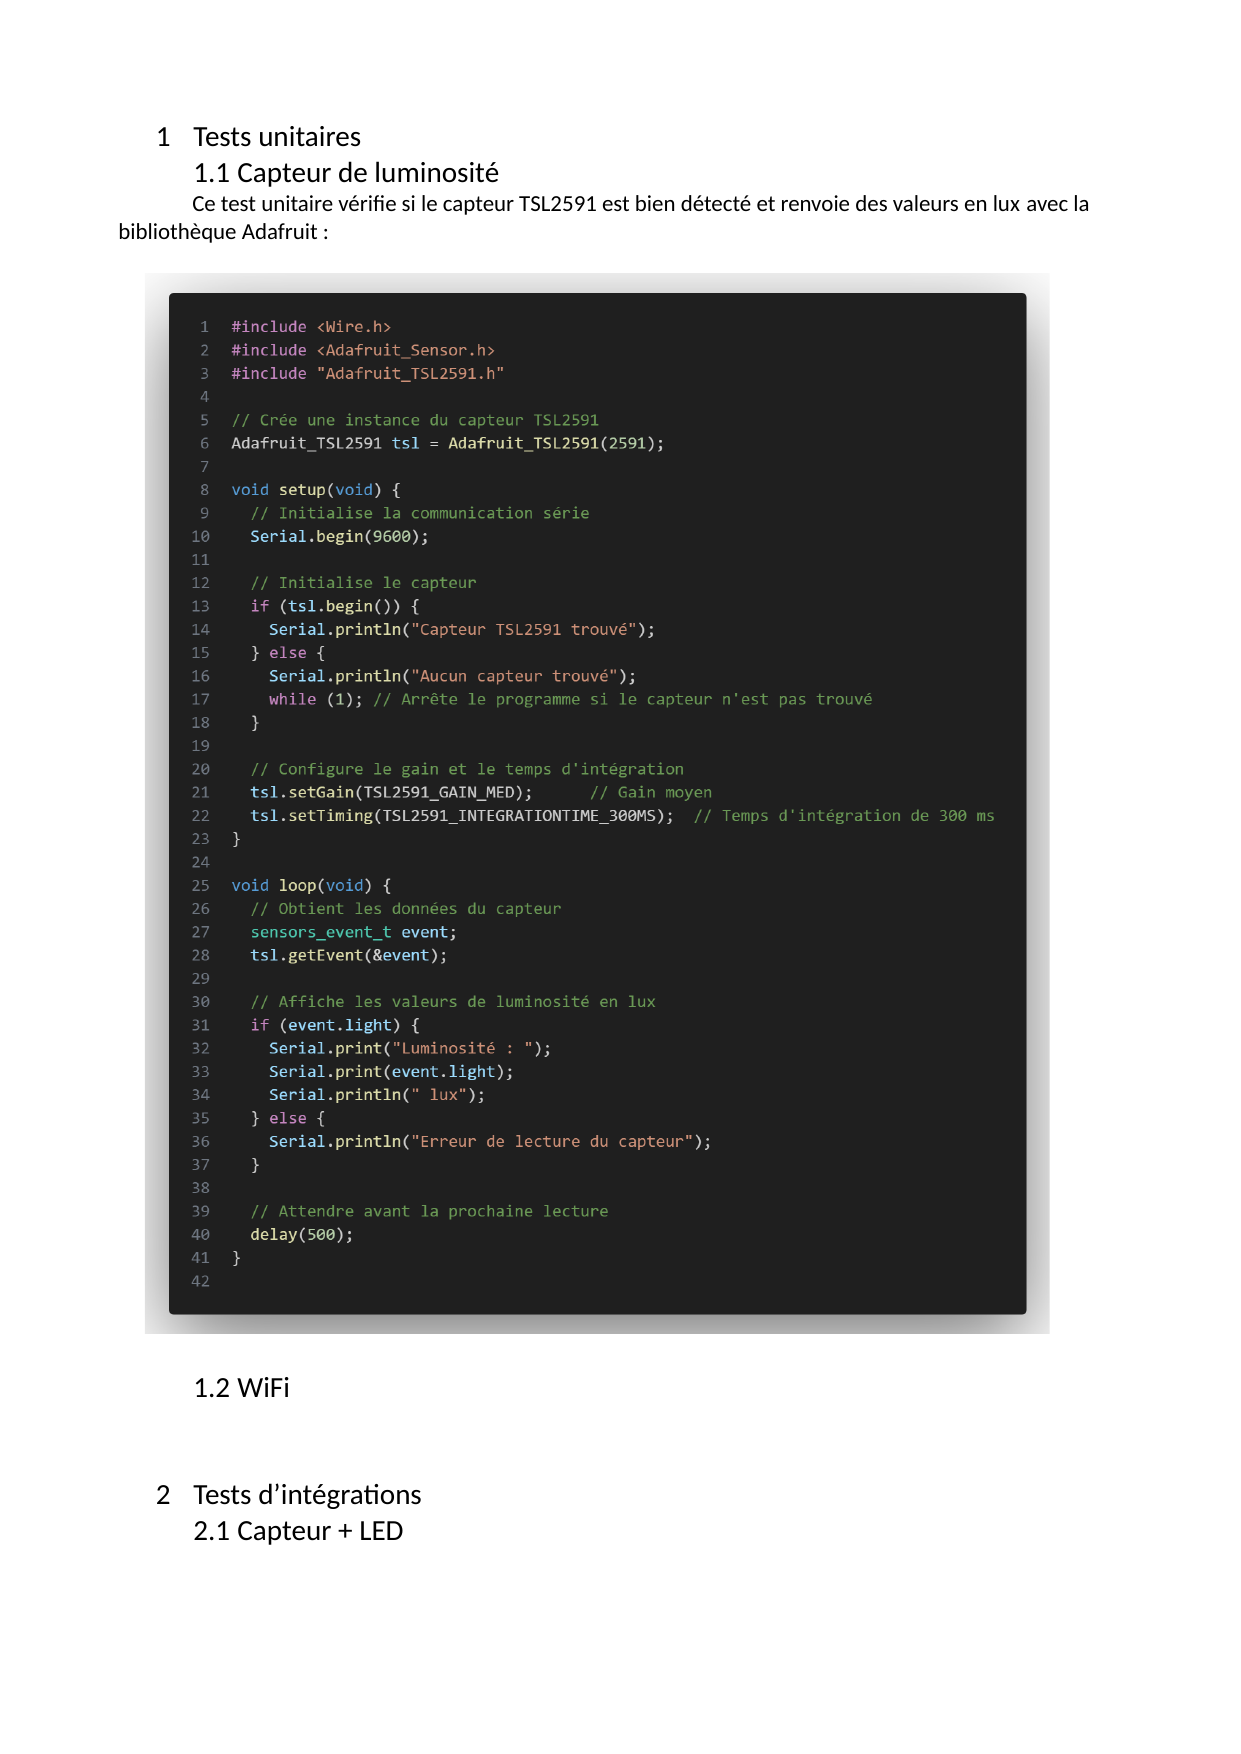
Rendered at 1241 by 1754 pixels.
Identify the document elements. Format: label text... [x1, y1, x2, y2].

list WiFi [193, 1369, 1122, 1476]
list Tests d’intégrations [156, 1476, 1122, 1512]
list Capteur + LED [193, 1512, 1122, 1547]
text Ce test unitaire vérifie si le capteur TSL2591 est bien détecté et renvoie des valeurs en lux avec la bibliothèque Adafruit : [118, 189, 1122, 1369]
list Capteur de luminosité [193, 154, 1122, 189]
list Tests unitaires [156, 118, 1122, 154]
picture [144, 273, 1050, 1334]
